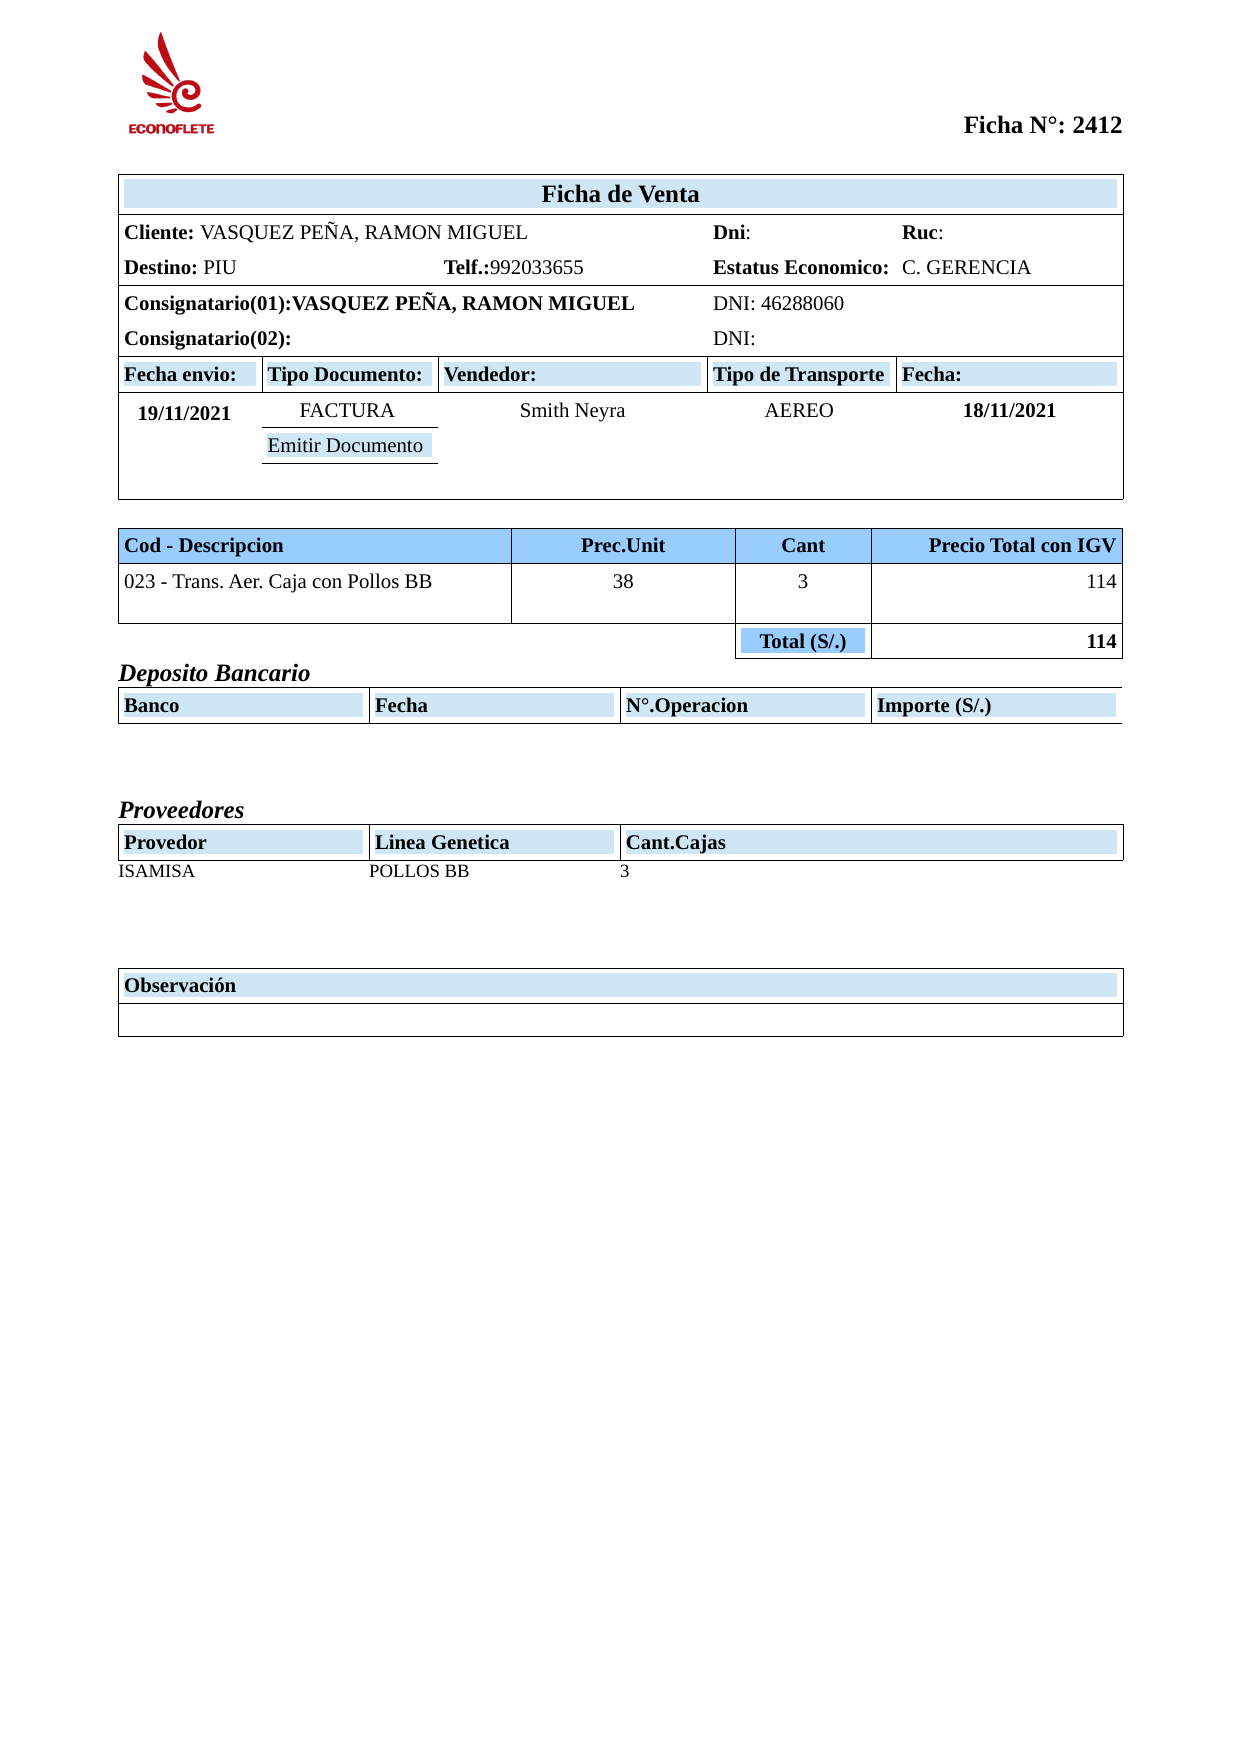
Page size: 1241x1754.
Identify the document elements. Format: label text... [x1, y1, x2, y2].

table_cell Vendedor: [439, 357, 707, 392]
table_cell 114 [872, 564, 1122, 623]
table_cell Consignatario(01):VASQUEZ PEÑA, RAMON MIGUEL [119, 286, 707, 321]
table_cell [118, 724, 369, 747]
table_header Banco [119, 688, 369, 723]
table_cell [871, 771, 1122, 795]
table_cell Fecha: [897, 357, 1123, 392]
table_cell [118, 903, 369, 924]
table_cell [620, 747, 871, 771]
table_cell DNI: 46288060 [707, 286, 1123, 321]
table_cell Fecha envio: [119, 357, 262, 392]
table_header Provedor [119, 825, 369, 859]
table_cell Emitir Documento [262, 428, 438, 463]
table_cell [620, 946, 1123, 967]
table_cell [620, 881, 1123, 903]
table_cell 19/11/2021 [119, 393, 262, 498]
table_cell ISAMISA [118, 861, 369, 881]
table_cell [620, 924, 1123, 946]
table_cell Destino: PIU [119, 249, 438, 285]
table_cell Ruc: [896, 215, 1123, 249]
table_cell [118, 747, 369, 771]
table_cell [620, 724, 871, 747]
table_cell [871, 724, 1122, 747]
table_cell [118, 771, 369, 795]
table_cell C. GERENCIA [896, 249, 1123, 285]
table_header Precio Total con IGV [872, 529, 1122, 563]
table_cell AEREO [707, 393, 896, 498]
table_cell [369, 747, 620, 771]
table_cell Estatus Economico: [707, 249, 896, 285]
table_cell Telf.:992033655 [438, 249, 707, 285]
table_cell 114 [872, 624, 1122, 658]
table_cell 3 [736, 564, 871, 623]
table_header Linea Genetica [370, 825, 620, 859]
table_cell [369, 903, 620, 924]
table_cell [871, 747, 1122, 771]
table_cell Smith Neyra [438, 393, 707, 498]
table_cell [118, 881, 369, 903]
table_cell FACTURA [262, 393, 438, 427]
table_cell [369, 881, 620, 903]
table_cell POLLOS BB [369, 861, 620, 881]
table_header Cant [736, 529, 871, 563]
table_cell Tipo de Transporte [708, 357, 896, 392]
table_cell Dni: [707, 215, 896, 249]
table_cell 3 [620, 861, 1123, 881]
table_header Observación [119, 969, 1123, 1003]
table_cell 38 [512, 564, 735, 623]
table_cell DNI: [707, 321, 1123, 356]
table_header Ficha de Venta [119, 175, 1123, 214]
table_cell [118, 924, 369, 946]
table_header Cod - Descripcion [119, 529, 511, 563]
table_cell [620, 771, 871, 795]
table_cell Total (S/.) [736, 624, 871, 658]
table_cell [118, 946, 369, 967]
table_cell [369, 771, 620, 795]
table_header N°.Operacion [621, 688, 871, 723]
table_cell 18/11/2021 [896, 393, 1123, 498]
table_header Fecha [370, 688, 620, 723]
table_header Prec.Unit [512, 529, 735, 563]
table_cell [369, 946, 620, 967]
text Deposito Bancario [118, 658, 1122, 687]
table_header Cant.Cajas [621, 825, 1123, 859]
table_cell [511, 624, 735, 658]
table_cell [262, 464, 438, 498]
table_cell [369, 724, 620, 747]
table_cell 023 - Trans. Aer. Caja con Pollos BB [119, 564, 511, 623]
table_cell [369, 924, 620, 946]
table_cell Consignatario(02): [119, 321, 707, 356]
picture [118, 31, 225, 134]
text Proveedores [118, 795, 1122, 824]
table_cell [620, 903, 1123, 924]
table_cell [118, 624, 511, 658]
table_cell [119, 1004, 1123, 1036]
table_cell Cliente: VASQUEZ PEÑA, RAMON MIGUEL [119, 215, 707, 249]
table_cell Tipo Documento: [263, 357, 438, 392]
table_header Importe (S/.) [872, 688, 1122, 723]
